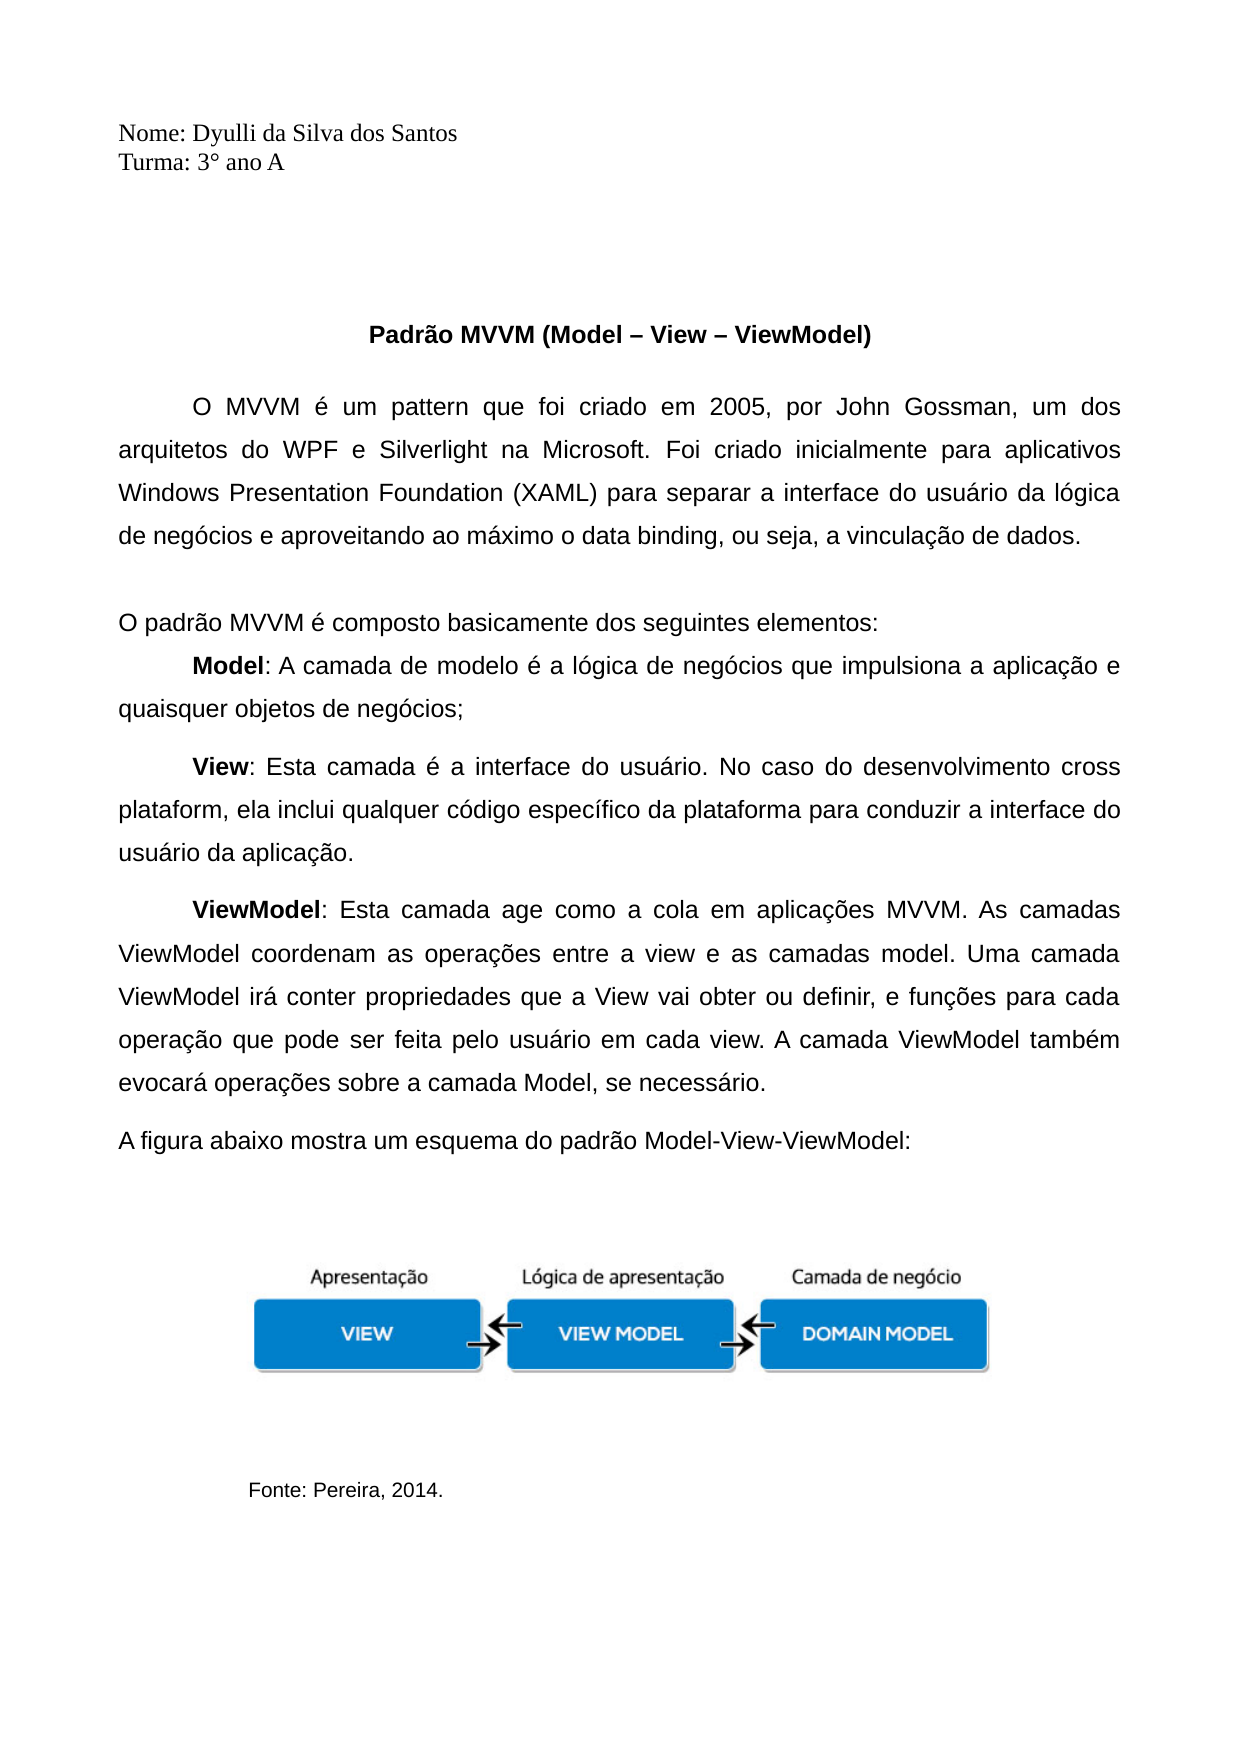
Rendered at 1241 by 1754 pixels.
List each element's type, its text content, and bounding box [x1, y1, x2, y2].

text O MVVM é um pattern que foi criado em 2005, por John Gossman, um dos arquitetos do WPF e Silverlight na Microsoft. Foi criado inicialmente para aplicativos Windows Presentation Foundation (XAML) para separar a interface do usuário da lógica de negócios e aproveitando ao máximo o data binding, ou seja, a vinculação de dados. [118, 392, 1122, 550]
text Model: A camada de modelo é a lógica de negócios que impulsiona a aplicação e quaisquer objetos de negócios; [118, 651, 1122, 723]
text ViewModel: Esta camada age como a cola em aplicações MVVM. As camadas ViewModel coordenam as operações entre a view e as camadas model. Uma camada ViewModel irá conter propriedades que a View vai obter ou definir, e funções para cada operação que pode ser feita pelo usuário em cada view. A camada ViewModel também evocará operações sobre a camada Model, se necessário. [118, 896, 1122, 1097]
text A figura abaixo mostra um esquema do padrão Model-View-ViewModel: [118, 1126, 1122, 1154]
text View: Esta camada é a interface do usuário. No caso do desenvolvimento cross plataform, ela inclui qualquer código específico da plataforma para conduzir a interface do usuário da aplicação. [118, 752, 1122, 867]
text O padrão MVVM é composto basicamente dos seguintes elementos: [118, 608, 1122, 636]
picture [227, 1183, 1013, 1466]
text Fonte: Pereira, 2014. [248, 1183, 1122, 1502]
text Padrão MVVM (Model – View – ViewModel) [118, 320, 1122, 349]
